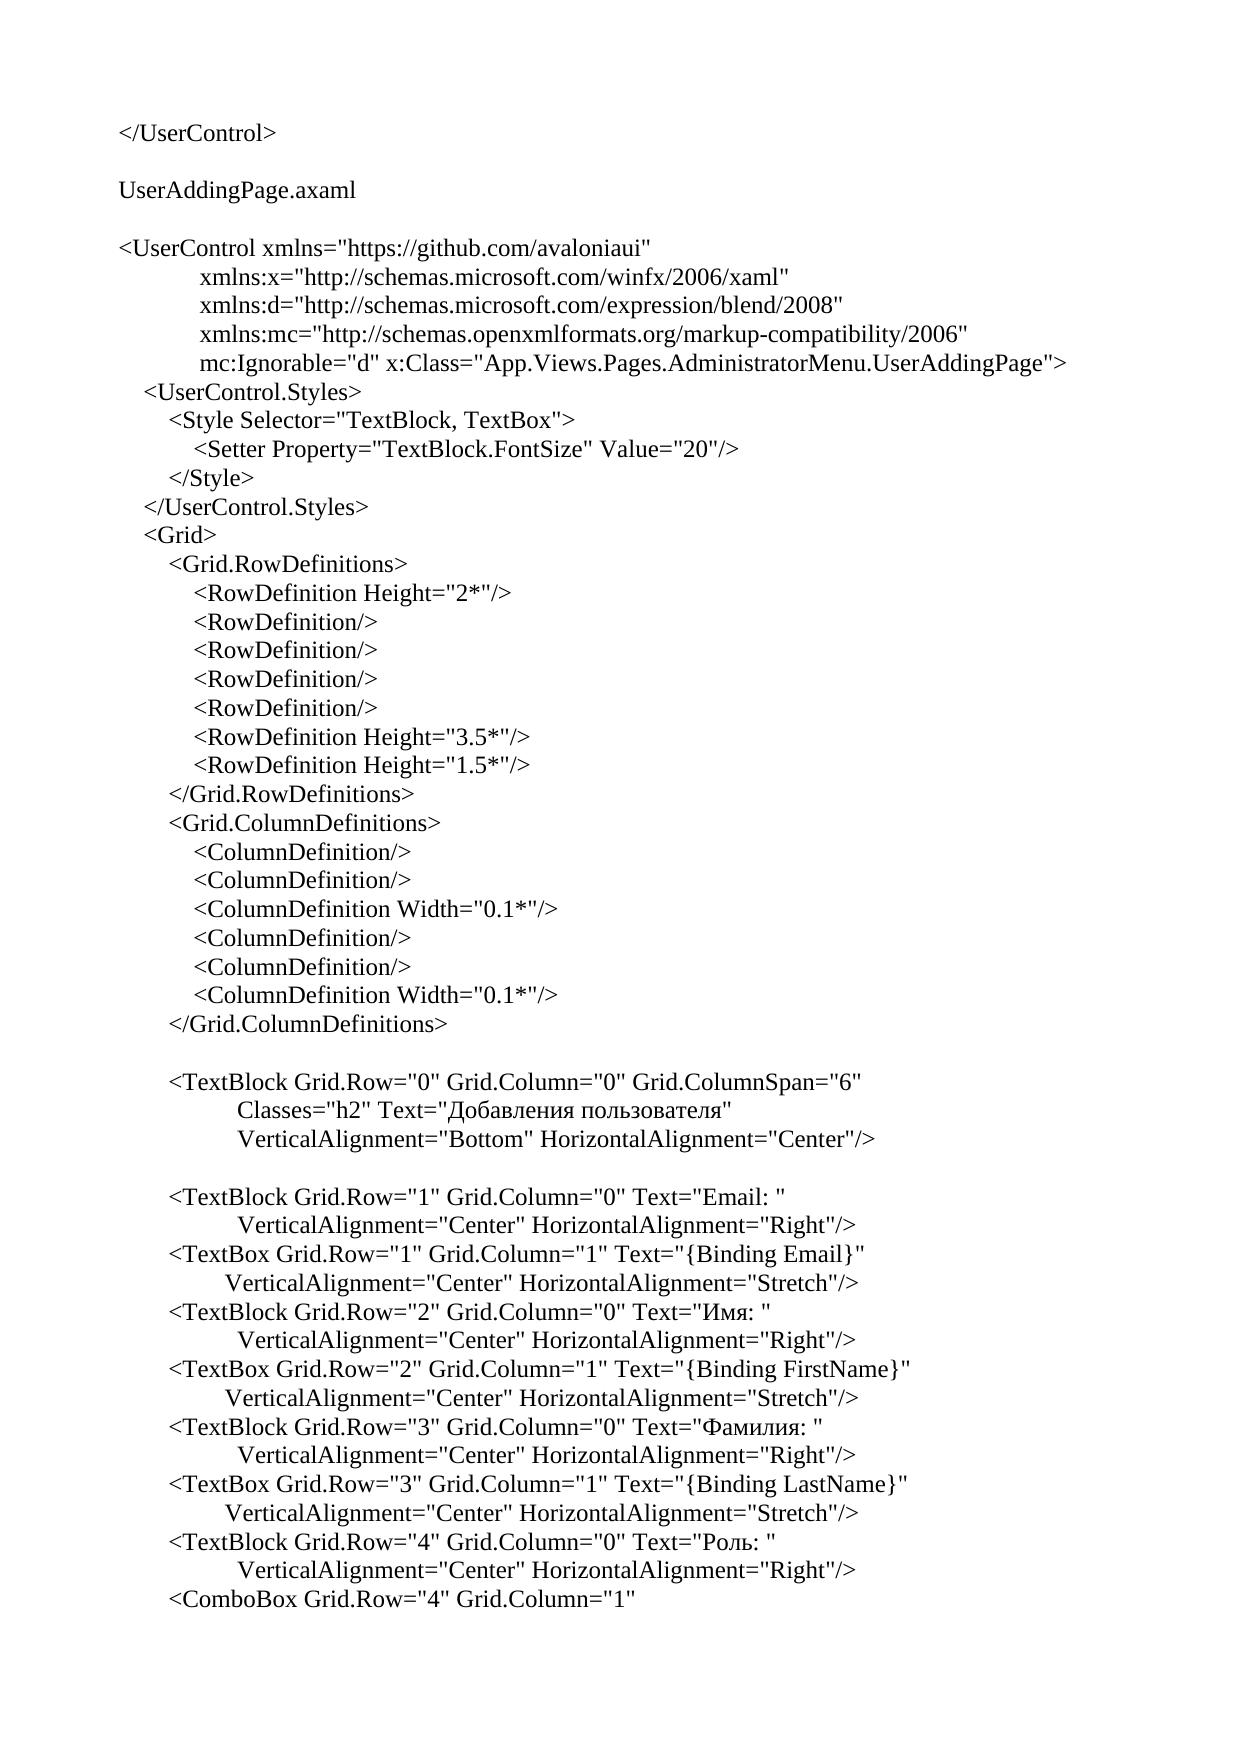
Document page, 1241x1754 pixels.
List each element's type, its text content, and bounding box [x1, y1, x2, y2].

subtitle UserAddingPage.axaml [118, 176, 1122, 233]
subtitle <UserControl xmlns="https://github.com/avaloniaui" xmlns:x="http://schemas.microsoft.com/winfx/2006/xaml" xmlns:d="http://schemas.microsoft.com/expression/blend/2008" xmlns:mc="http://schemas.openxmlformats.org/markup-compatibility/2006" mc:Ignorable="d" x:Class="App.Views.Pages.AdministratorMenu.UserAddingPage"> <UserControl.Styles> <Style Selector="TextBlock, TextBox"> <Setter Property="TextBlock.FontSize" Value="20"/> </Style> </UserControl.Styles> <Grid> <Grid.RowDefinitions> <RowDefinition Height="2*"/> <RowDefinition/> <RowDefinition/> <RowDefinition/> <RowDefinition/> <RowDefinition Height="3.5*"/> <RowDefinition Height="1.5*"/> </Grid.RowDefinitions> <Grid.ColumnDefinitions> <ColumnDefinition/> <ColumnDefinition/> <ColumnDefinition Width="0.1*"/> <ColumnDefinition/> <ColumnDefinition/> <ColumnDefinition Width="0.1*"/> </Grid.ColumnDefinitions> <TextBlock Grid.Row="0" Grid.Column="0" Grid.ColumnSpan="6" Classes="h2" Text="Добавления пользователя" VerticalAlignment="Bottom" HorizontalAlignment="Center"/> <TextBlock Grid.Row="1" Grid.Column="0" Text="Email: " VerticalAlignment="Center" HorizontalAlignment="Right"/> <TextBox Grid.Row="1" Grid.Column="1" Text="{Binding Email}" VerticalAlignment="Center" HorizontalAlignment="Stretch"/> <TextBlock Grid.Row="2" Grid.Column="0" Text="Имя: " VerticalAlignment="Center" HorizontalAlignment="Right"/> <TextBox Grid.Row="2" Grid.Column="1" Text="{Binding FirstName}" VerticalAlignment="Center" HorizontalAlignment="Stretch"/> <TextBlock Grid.Row="3" Grid.Column="0" Text="Фамилия: " VerticalAlignment="Center" HorizontalAlignment="Right"/> <TextBox Grid.Row="3" Grid.Column="1" Text="{Binding LastName}" VerticalAlignment="Center" HorizontalAlignment="Stretch"/> <TextBlock Grid.Row="4" Grid.Column="0" Text="Роль: " VerticalAlignment="Center" HorizontalAlignment="Right"/> <ComboBox Grid.Row="4" Grid.Column="1" [118, 233, 1122, 1613]
subtitle </UserControl> [118, 118, 1122, 176]
